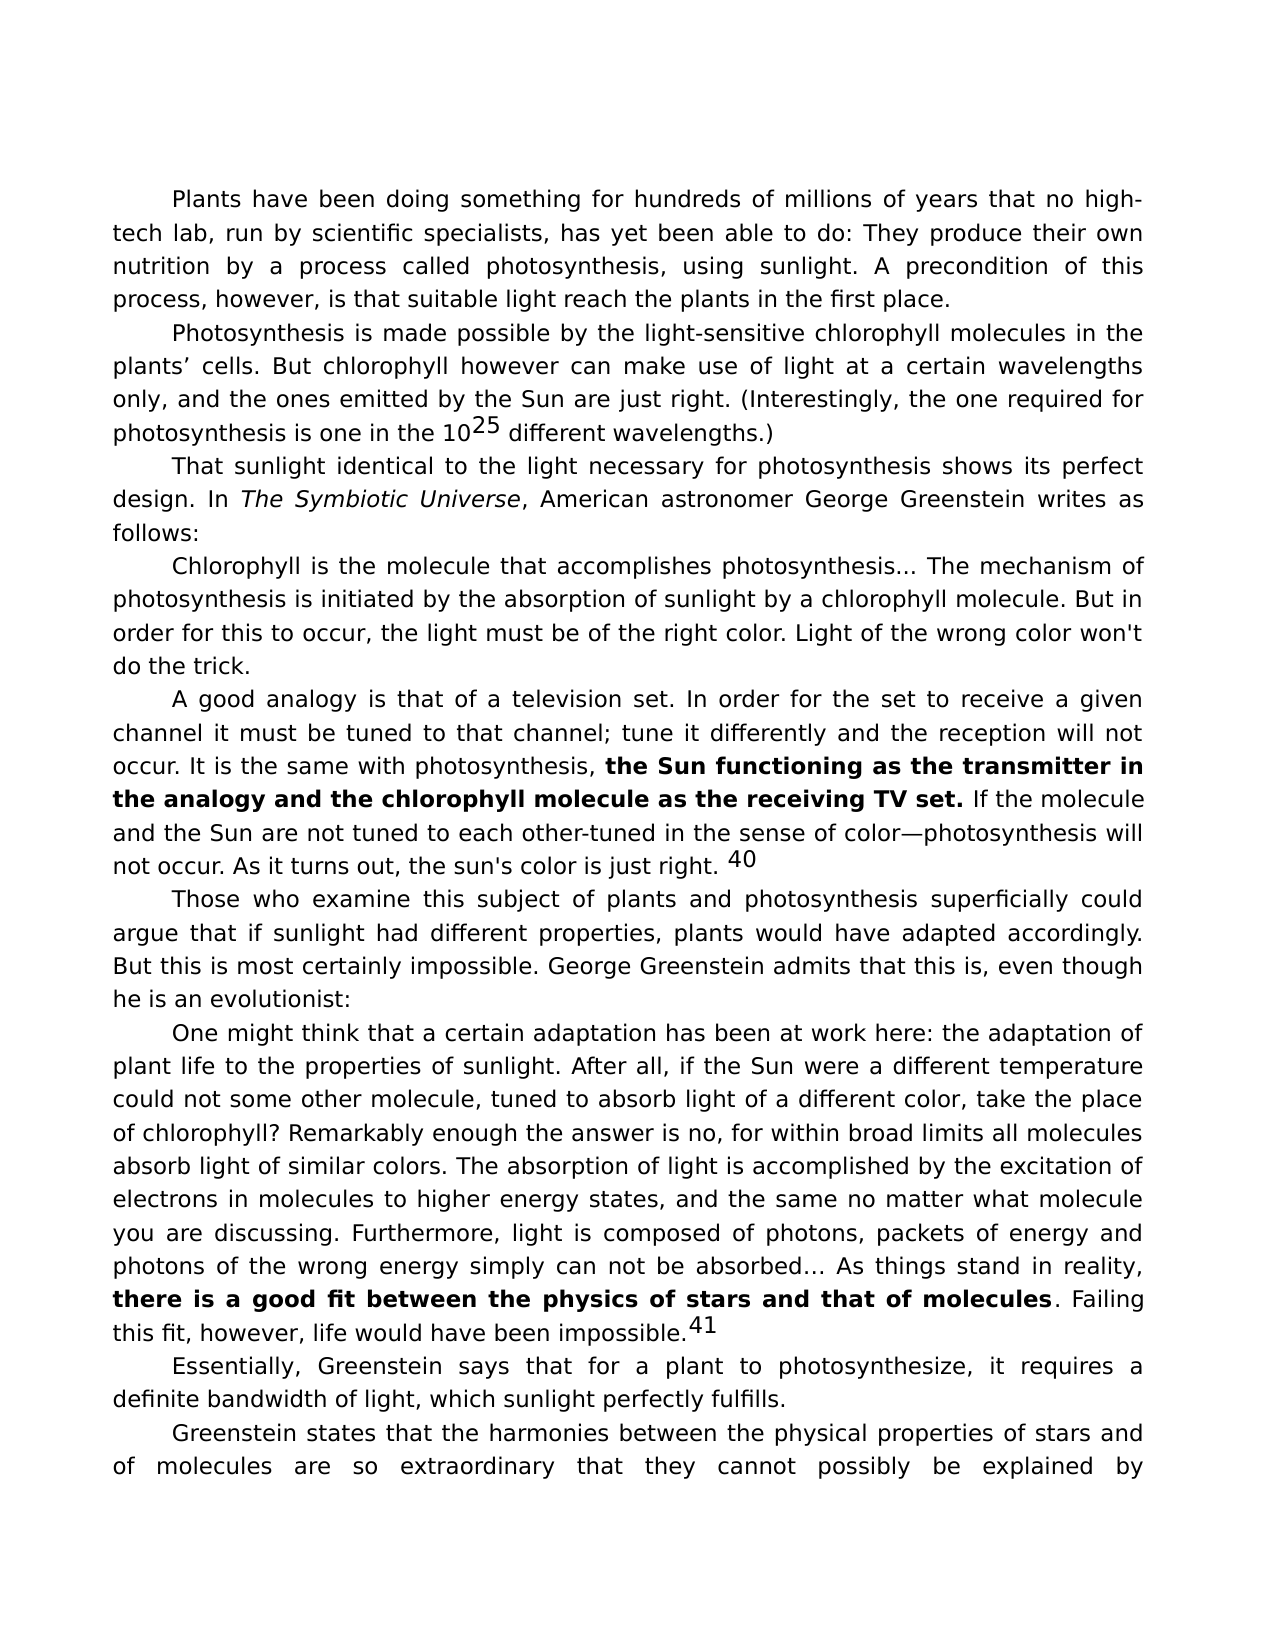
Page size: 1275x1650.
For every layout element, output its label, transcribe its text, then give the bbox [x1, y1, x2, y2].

text Plants have been doing something for hundreds of millions of years that no high-tech lab, run by scientific specialists, has yet been able to do: They produce their own nutrition by a process called photosynthesis, using sunlight. A precondition of this process, however, is that suitable light reach the plants in the first place. [112, 181, 1145, 314]
text Photosynthesis is made possible by the light-sensitive chlorophyll molecules in the plants’ cells. But chlorophyll however can make use of light at a certain wavelengths only, and the ones emitted by the Sun are just right. (Interestingly, the one required for photosynthesis is one in the 1025 different wavelengths.) [112, 314, 1145, 448]
text Chlorophyll is the molecule that accomplishes photosynthesis... The mechanism of photosynthesis is initiated by the absorption of sunlight by a chlorophyll molecule. But in order for this to occur, the light must be of the right color. Light of the wrong color won't do the trick. [112, 548, 1145, 681]
text Essentially, Greenstein says that for a plant to photosynthesize, it requires a definite bandwidth of light, which sunlight perfectly fulfills. [112, 1348, 1145, 1414]
text Those who examine this subject of plants and photosynthesis superficially could argue that if sunlight had different properties, plants would have adapted accordingly. But this is most certainly impossible. George Greenstein admits that this is, even though he is an evolutionist: [112, 881, 1145, 1014]
text That sunlight identical to the light necessary for photosynthesis shows its perfect design. In The Symbiotic Universe, American astronomer George Greenstein writes as follows: [112, 448, 1145, 548]
text A good analogy is that of a television set. In order for the set to receive a given channel it must be tuned to that channel; tune it differently and the reception will not occur. It is the same with photosynthesis, the Sun functioning as the transmitter in the analogy and the chlorophyll molecule as the receiving TV set. If the molecule and the Sun are not tuned to each other-tuned in the sense of color—photosynthesis will not occur. As it turns out, the sun's color is just right. 40 [112, 681, 1145, 881]
text Greenstein states that the harmonies between the physical properties of stars and of molecules are so extraordinary that they cannot possibly be explained by [112, 1414, 1145, 1481]
text One might think that a certain adaptation has been at work here: the adaptation of plant life to the properties of sunlight. After all, if the Sun were a different temperature could not some other molecule, tuned to absorb light of a different color, take the place of chlorophyll? Remarkably enough the answer is no, for within broad limits all molecules absorb light of similar colors. The absorption of light is accomplished by the excitation of electrons in molecules to higher energy states, and the same no matter what molecule you are discussing. Furthermore, light is composed of photons, packets of energy and photons of the wrong energy simply can not be absorbed… As things stand in reality, there is a good fit between the physics of stars and that of molecules. Failing this fit, however, life would have been impossible.41 [112, 1014, 1145, 1348]
